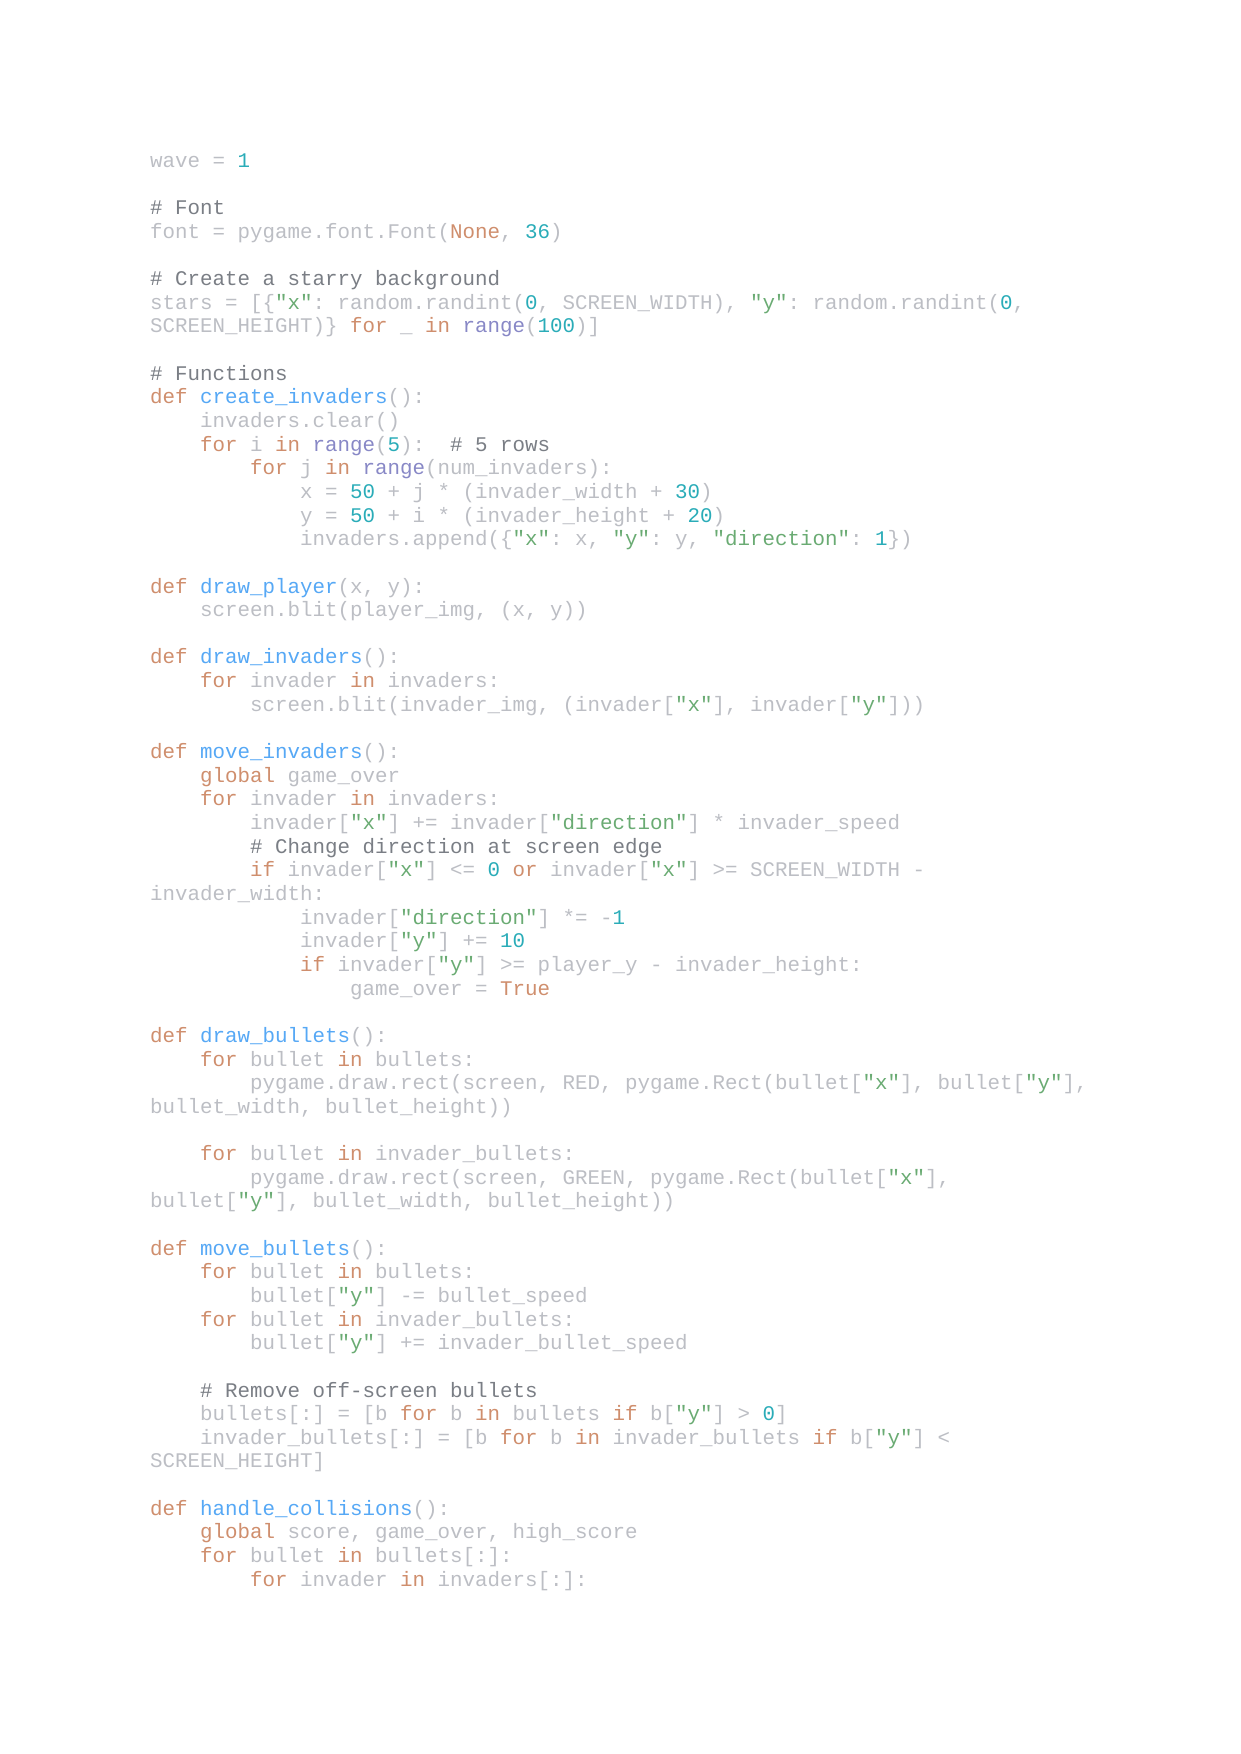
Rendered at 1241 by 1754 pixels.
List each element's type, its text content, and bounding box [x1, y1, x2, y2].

text wave = 1 # Font font = pygame.font.Font(None, 36) # Create a starry background stars = [{"x": random.randint(0, SCREEN_WIDTH), "y": random.randint(0, SCREEN_HEIGHT)} for _ in range(100)] # Functions def create_invaders(): invaders.clear() for i in range(5): # 5 rows for j in range(num_invaders): x = 50 + j * (invader_width + 30) y = 50 + i * (invader_height + 20) invaders.append({"x": x, "y": y, "direction": 1}) def draw_player(x, y): screen.blit(player_img, (x, y)) def draw_invaders(): for invader in invaders: screen.blit(invader_img, (invader["x"], invader["y"])) def move_invaders(): global game_over for invader in invaders: invader["x"] += invader["direction"] * invader_speed # Change direction at screen edge if invader["x"] <= 0 or invader["x"] >= SCREEN_WIDTH - invader_width: invader["direction"] *= -1 invader["y"] += 10 if invader["y"] >= player_y - invader_height: game_over = True def draw_bullets(): for bullet in bullets: pygame.draw.rect(screen, RED, pygame.Rect(bullet["x"], bullet["y"], bullet_width, bullet_height)) for bullet in invader_bullets: pygame.draw.rect(screen, GREEN, pygame.Rect(bullet["x"], bullet["y"], bullet_width, bullet_height)) def move_bullets(): for bullet in bullets: bullet["y"] -= bullet_speed for bullet in invader_bullets: bullet["y"] += invader_bullet_speed # Remove off-screen bullets bullets[:] = [b for b in bullets if b["y"] > 0] invader_bullets[:] = [b for b in invader_bullets if b["y"] < SCREEN_HEIGHT] def handle_collisions(): global score, game_over, high_score for bullet in bullets[:]: for invader in invaders[:]: [150, 150, 1090, 1592]
